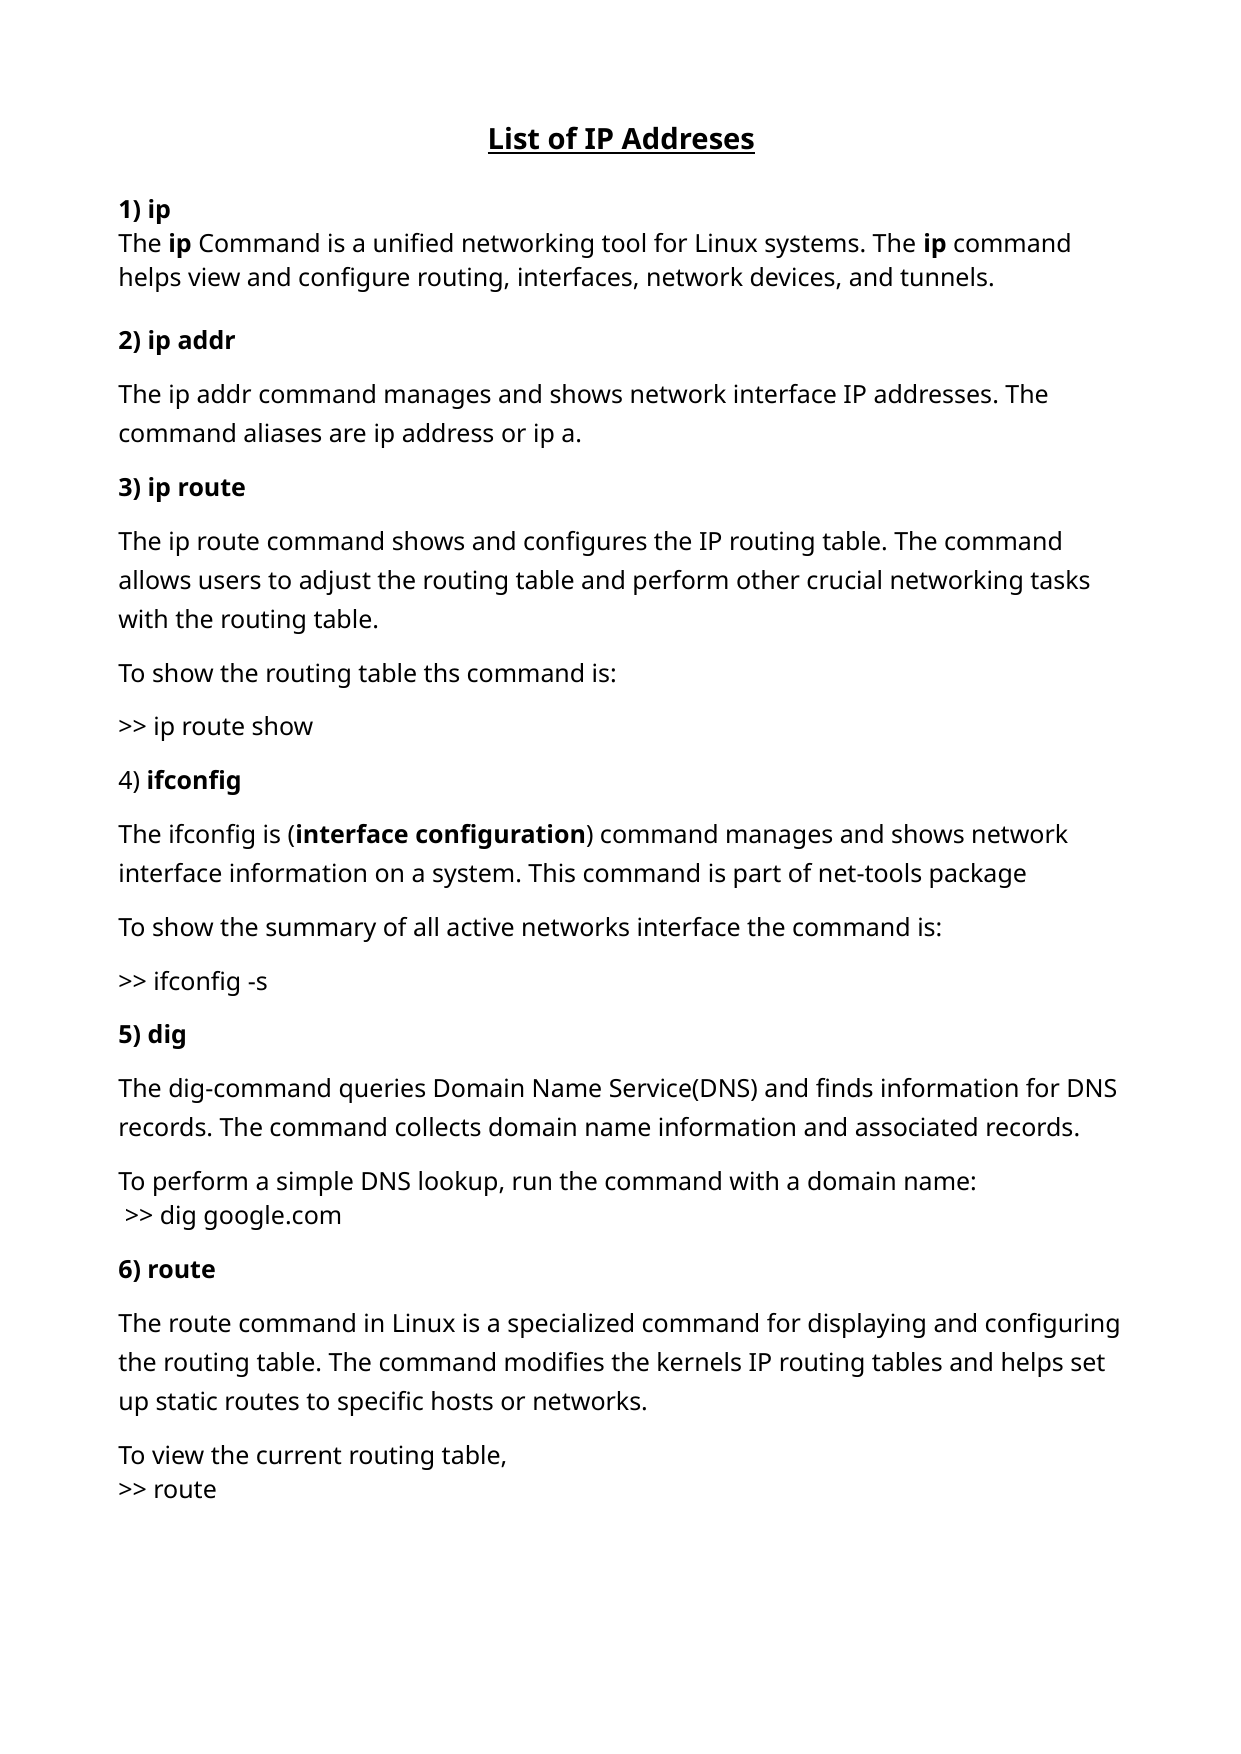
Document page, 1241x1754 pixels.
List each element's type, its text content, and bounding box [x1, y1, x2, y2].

text The ifconfig is (interface configuration) command manages and shows network interface information on a system. This command is part of net-tools package [118, 817, 1122, 890]
text The route command in Linux is a specialized command for displaying and configuring the routing table. The command modifies the kernels IP routing tables and helps set up static routes to specific hosts or networks. [118, 1305, 1122, 1418]
text >> ifconfig -s [118, 963, 1122, 997]
text >> route [118, 1471, 1122, 1505]
text >> dig google.com [118, 1198, 1122, 1232]
text The ip addr command manages and shows network interface IP addresses. The command aliases are ip address or ip a. [118, 377, 1122, 450]
text List of IP Addreses [118, 118, 1122, 158]
text To show the routing table ths command is: [118, 655, 1122, 689]
text To view the current routing table, [118, 1437, 1122, 1471]
text 5) dig [118, 1017, 1122, 1051]
text 6) route [118, 1251, 1122, 1286]
text 3) ip route [118, 469, 1122, 503]
text 4) ifconfig [118, 763, 1122, 797]
text The ip route command shows and configures the IP routing table. The command allows users to adjust the routing table and perform other crucial networking tasks with the routing table. [118, 523, 1122, 636]
text >> ip route show [118, 709, 1122, 743]
text To show the summary of all active networks interface the command is: [118, 909, 1122, 943]
text The ip Command is a unified networking tool for Linux systems. The ip command helps view and configure routing, interfaces, network devices, and tunnels. [118, 226, 1122, 294]
text The dig-command queries Domain Name Service(DNS) and finds information for DNS records. The command collects domain name information and associated records. [118, 1071, 1122, 1144]
text To perform a simple DNS lookup, run the command with a domain name: [118, 1164, 1122, 1198]
text 1) ip [118, 192, 1122, 226]
text 2) ip addr [118, 323, 1122, 357]
